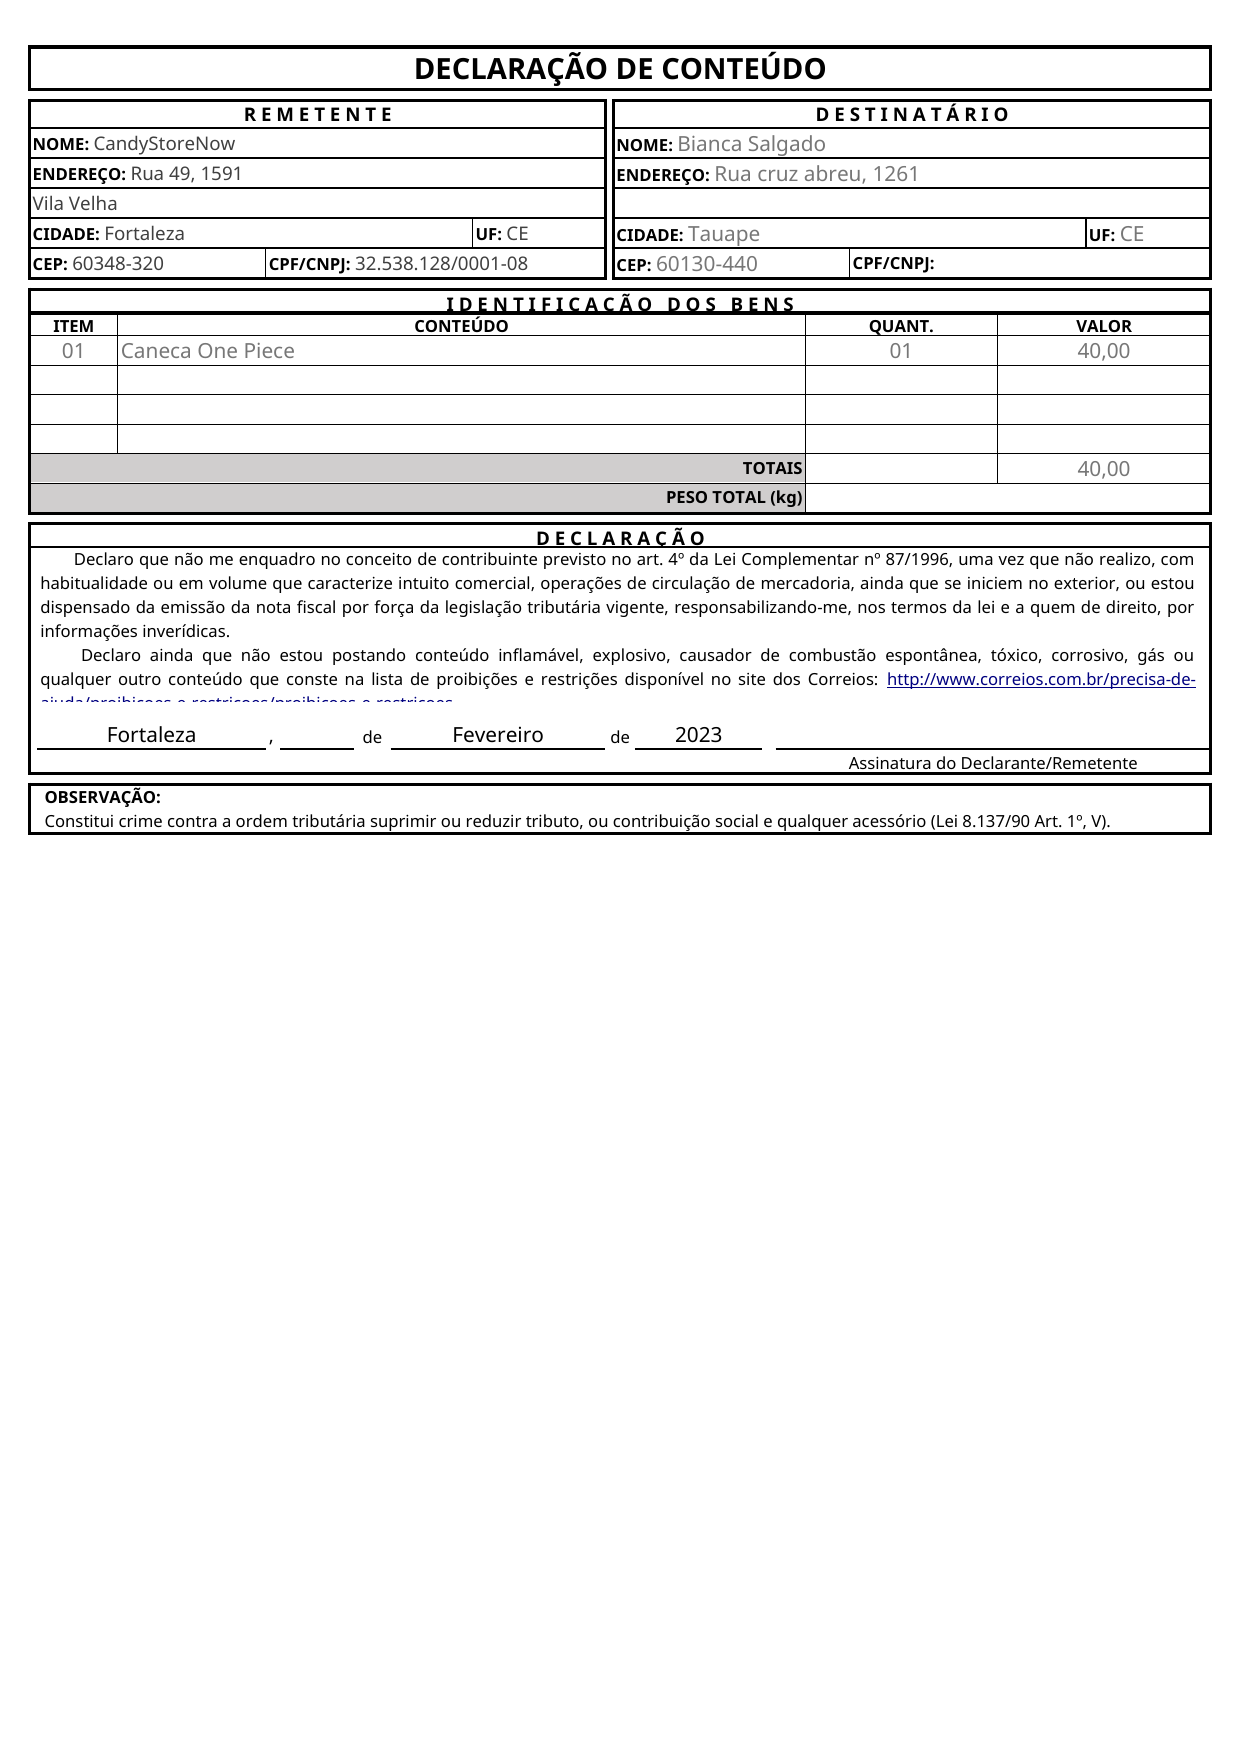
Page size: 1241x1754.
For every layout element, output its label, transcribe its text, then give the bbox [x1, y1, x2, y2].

table_cell [806, 425, 997, 453]
table_cell [280, 702, 354, 748]
table_cell de [605, 702, 635, 748]
table_cell [635, 750, 762, 772]
table_cell Caneca One Piece [118, 336, 805, 364]
table_cell UF: CE [1087, 219, 1209, 247]
table_header DECLARAÇÃO DE CONTEÚDO [31, 49, 1209, 88]
table_cell D E S T I N A T Á R I O [615, 102, 1209, 127]
table_cell Vila Velha [31, 189, 604, 217]
table_cell CIDADE: Tauape [615, 219, 1085, 247]
table_cell 40,00 [998, 336, 1209, 364]
table_cell [30, 277, 1211, 288]
table_cell CPF/CNPJ: [850, 249, 1209, 277]
table_cell [31, 748, 37, 772]
table_cell [30, 775, 1058, 783]
table_cell [998, 366, 1209, 394]
table_cell ENDEREÇO: Rua cruz abreu, 1261 [615, 159, 1209, 187]
table_cell [31, 366, 117, 394]
table_cell [607, 99, 612, 277]
table_cell QUANT. [806, 315, 997, 335]
table_cell NOME: CandyStoreNow [31, 129, 604, 157]
table_cell D E C L A R A Ç Ã O [31, 525, 1209, 546]
table_cell [613, 91, 1211, 99]
table_cell Declaro que não me enquadro no conceito de contribuinte previsto no art. 4º da Lei Complementar nº 87/1996, uma vez que não realizo, com habitualidade ou em volume que caracterize intuito comercial, operações de circulação de mercadoria, ainda que se iniciem no exterior, ou estou dispensado da emissão da nota fiscal por força da legislação tributária vigente, responsabilizando-me, nos termos da lei e a quem de direito, por informações inverídicas. Declaro ainda que não estou postando conteúdo inflamável, explosivo, causador de combustão espontânea, tóxico, corrosivo, gás ou qualquer outro conteúdo que conste na lista de proibições e restrições disponível no site dos Correios: http://www.correios.com.br/precisa-de-ajuda/proibicoes-e-restricoes/proibicoes-e-restricoes. [37, 548, 1209, 702]
table_cell [30, 91, 605, 99]
table_cell OBSERVAÇÃO: Constitui crime contra a ordem tributária suprimir ou reduzir tributo, ou contribuição social e qualquer acessório (Lei 8.137/90 Art. 1º, V). [31, 786, 1209, 832]
table_cell 01 [806, 336, 997, 364]
table_cell [806, 395, 997, 423]
table_cell [118, 395, 805, 423]
table_cell [998, 425, 1209, 453]
table_cell Assinatura do Declarante/Remetente [776, 750, 1209, 772]
table_cell [605, 91, 613, 99]
table_cell [1058, 775, 1211, 783]
table_cell , [266, 702, 280, 748]
table_cell [118, 425, 805, 453]
table_cell CPF/CNPJ: 32.538.128/0001-08 [266, 249, 604, 277]
table_cell I D E N T I F I C A Ç Ã O D O S B E N S [31, 291, 1209, 311]
table_cell [118, 366, 805, 394]
table_cell VALOR [998, 315, 1209, 335]
table_cell [605, 748, 635, 772]
table_cell [31, 702, 37, 748]
table_cell R E M E T E N T E [31, 102, 604, 127]
table_cell UF: CE [473, 219, 604, 247]
table_cell ITEM [31, 315, 117, 335]
table_cell [280, 750, 354, 772]
table_cell TOTAIS [31, 454, 805, 482]
table_cell PESO TOTAL (kg) [31, 484, 805, 512]
table_cell [30, 515, 1211, 522]
table_cell CEP: 60348-320 [31, 249, 265, 277]
table_cell 2023 [635, 702, 762, 748]
table_cell Fevereiro [391, 702, 605, 748]
table_cell CONTEÚDO [118, 315, 805, 335]
table_cell [615, 189, 1209, 217]
table_cell [998, 395, 1209, 423]
table_cell NOME: Bianca Salgado [615, 129, 1209, 157]
table_cell de [354, 702, 391, 748]
table_cell [776, 702, 1209, 748]
table_cell [266, 748, 280, 772]
table_cell ENDEREÇO: Rua 49, 1591 [31, 159, 604, 187]
table_cell [806, 366, 997, 394]
table_cell [806, 454, 997, 482]
table_cell [31, 395, 117, 423]
table_cell Fortaleza [37, 702, 266, 748]
table_cell 40,00 [998, 454, 1209, 482]
table_cell [391, 750, 605, 772]
table_cell CEP: 60130-440 [615, 249, 849, 277]
table_cell CIDADE: Fortaleza [31, 219, 472, 247]
table_cell [806, 484, 1209, 512]
table_cell [31, 548, 37, 702]
table_cell [31, 425, 117, 453]
table_cell [37, 750, 266, 772]
table_cell 01 [31, 336, 117, 364]
table_cell [762, 702, 776, 772]
table_cell [354, 748, 391, 772]
